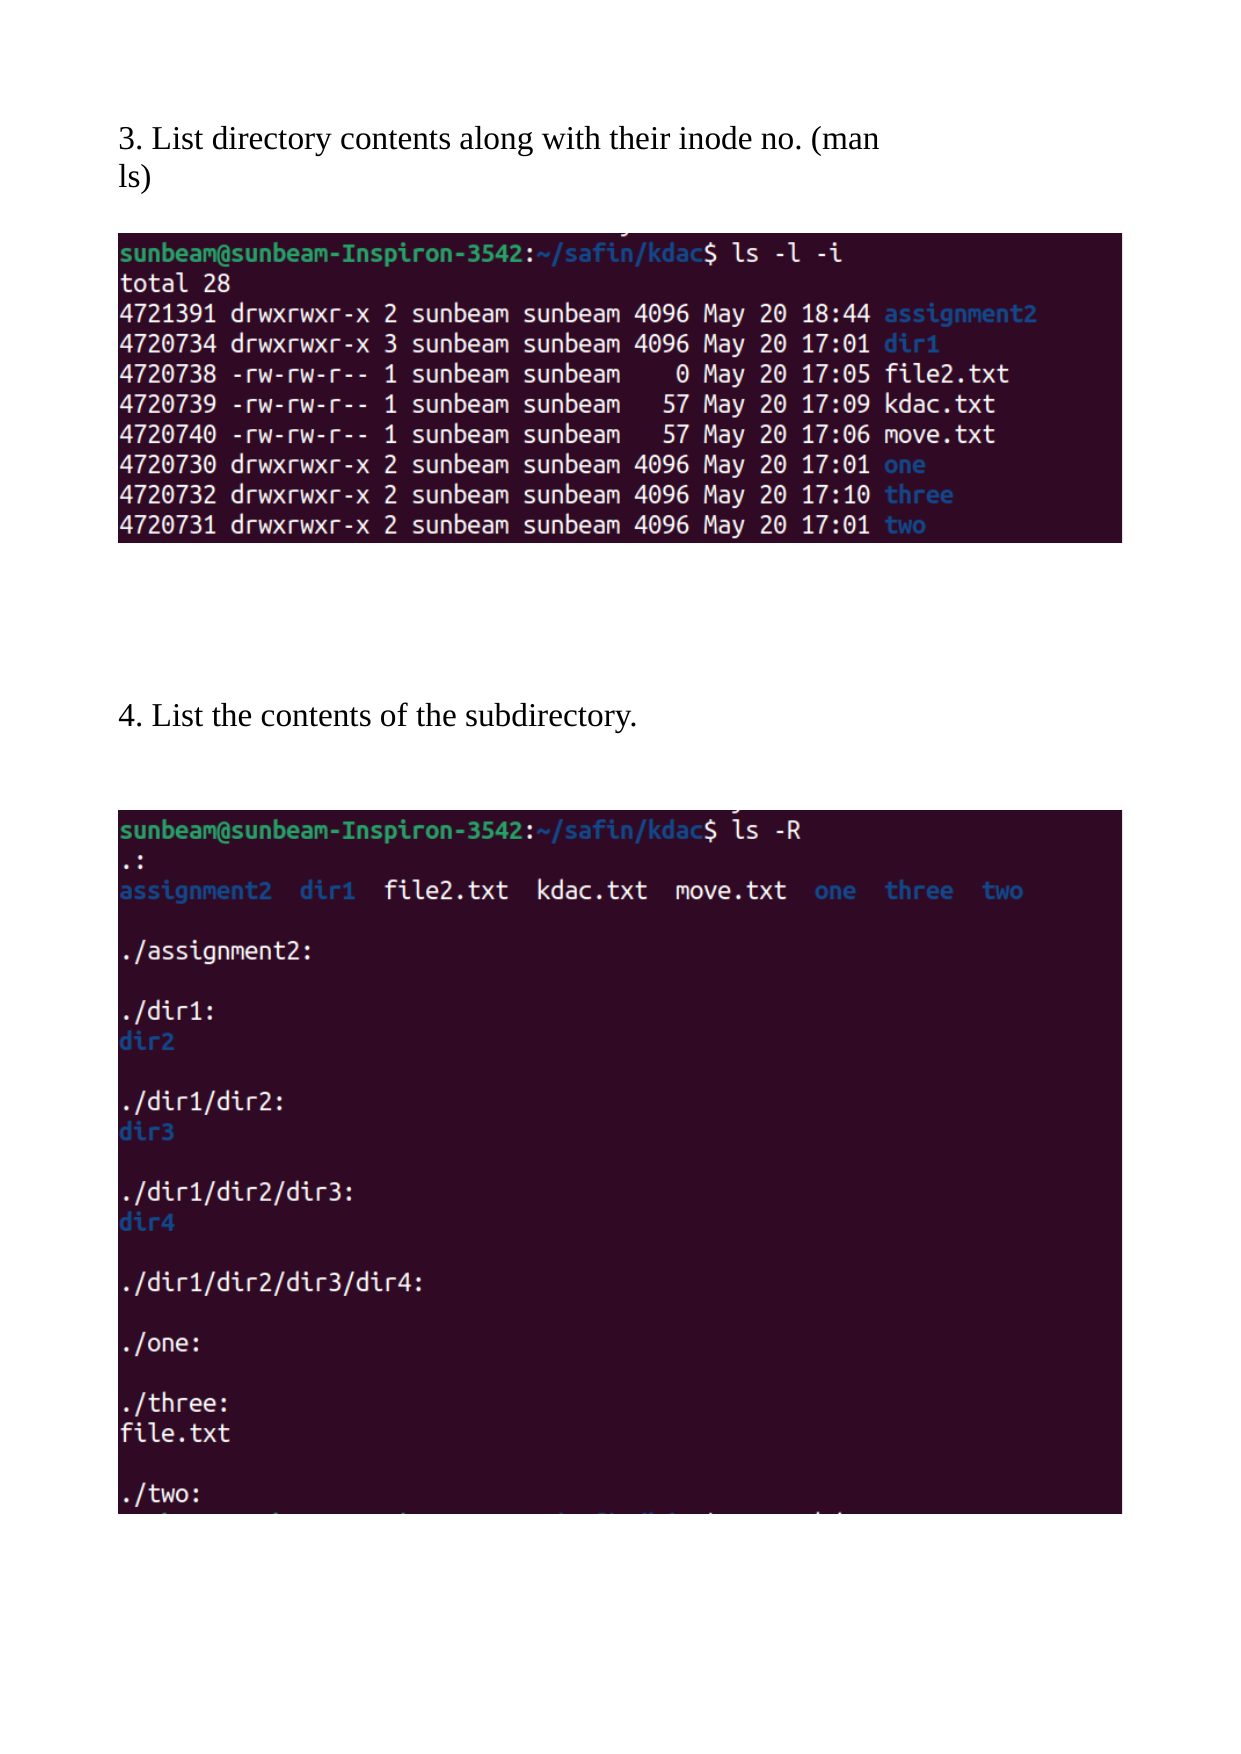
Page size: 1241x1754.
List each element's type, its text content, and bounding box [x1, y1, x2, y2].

text ls) [118, 156, 1122, 195]
picture [118, 810, 1123, 1514]
text 4. List the contents of the subdirectory. [118, 696, 1122, 734]
picture [118, 233, 1123, 543]
text 3. List directory contents along with their inode no. (man [118, 118, 1122, 156]
